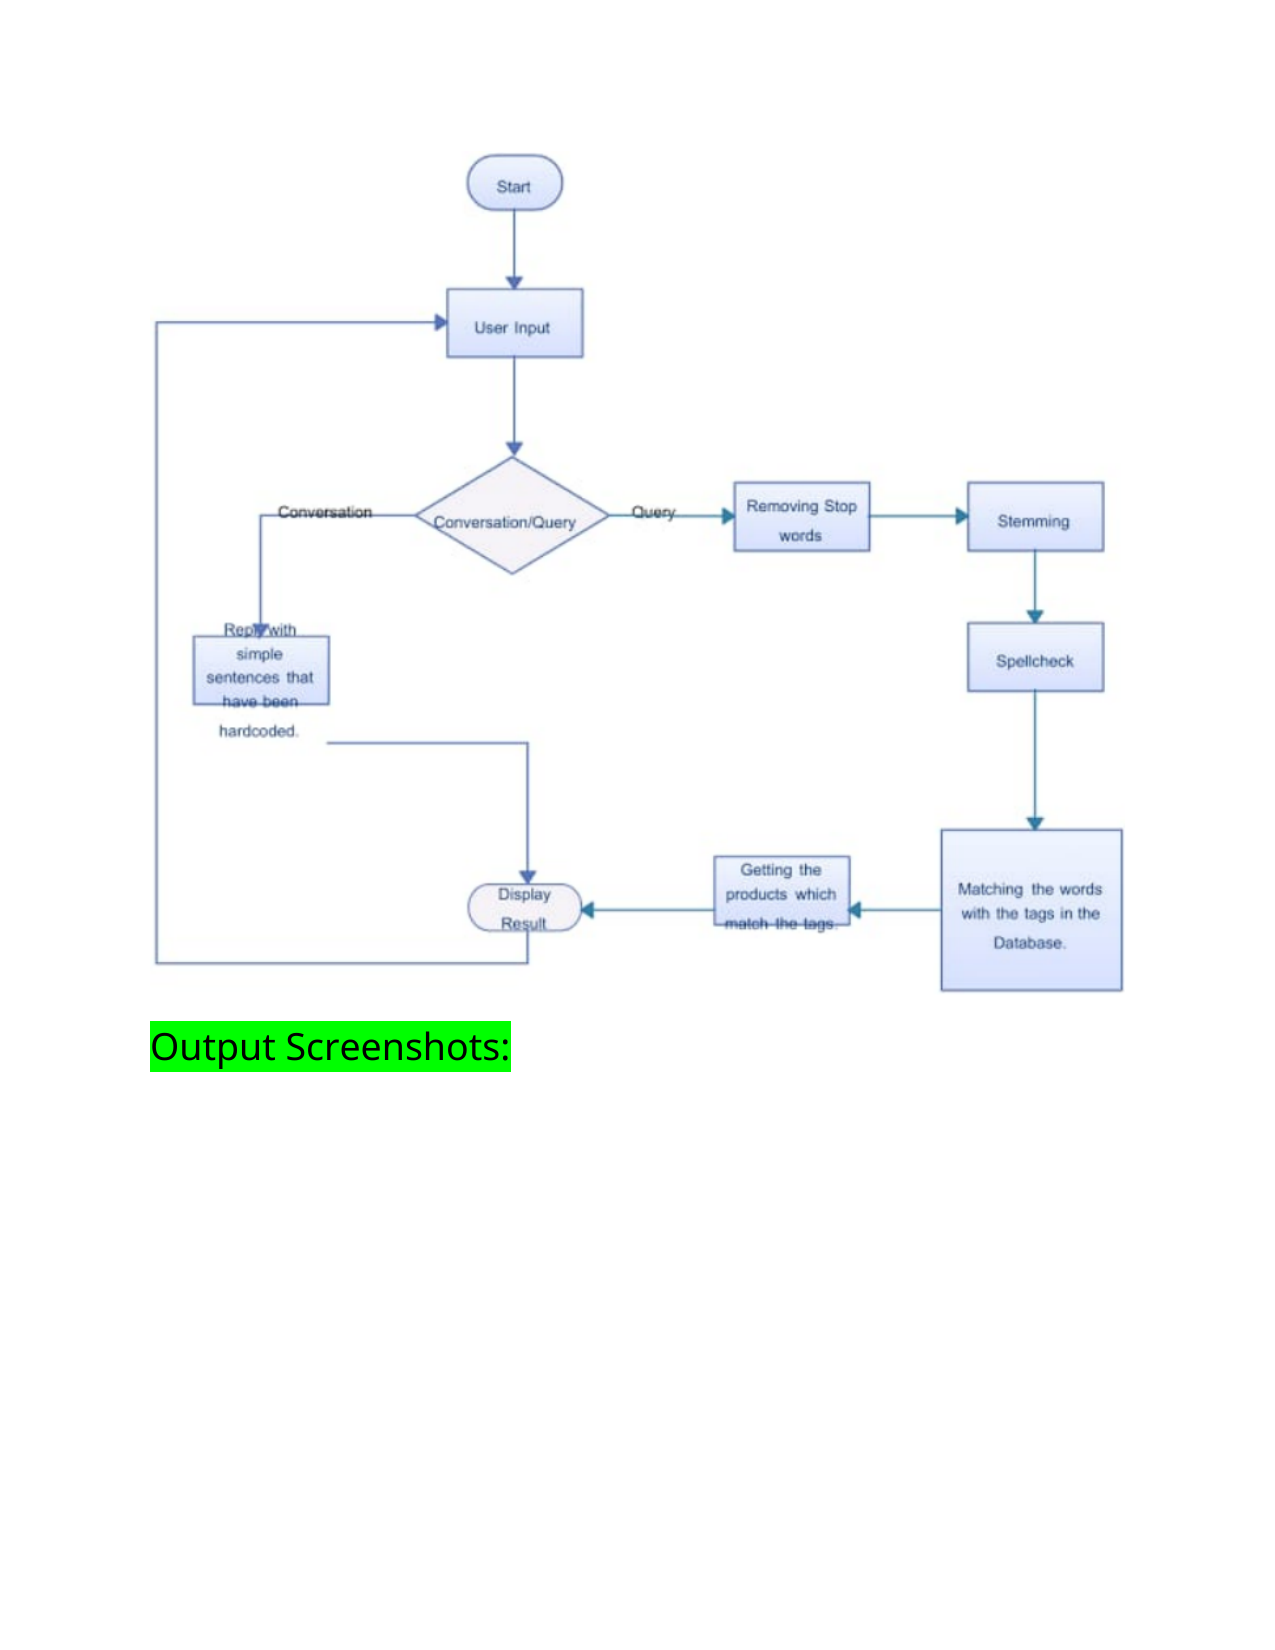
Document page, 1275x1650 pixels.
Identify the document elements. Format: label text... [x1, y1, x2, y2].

picture [150, 151, 1125, 995]
text Output Screenshots: [150, 1021, 1125, 1072]
